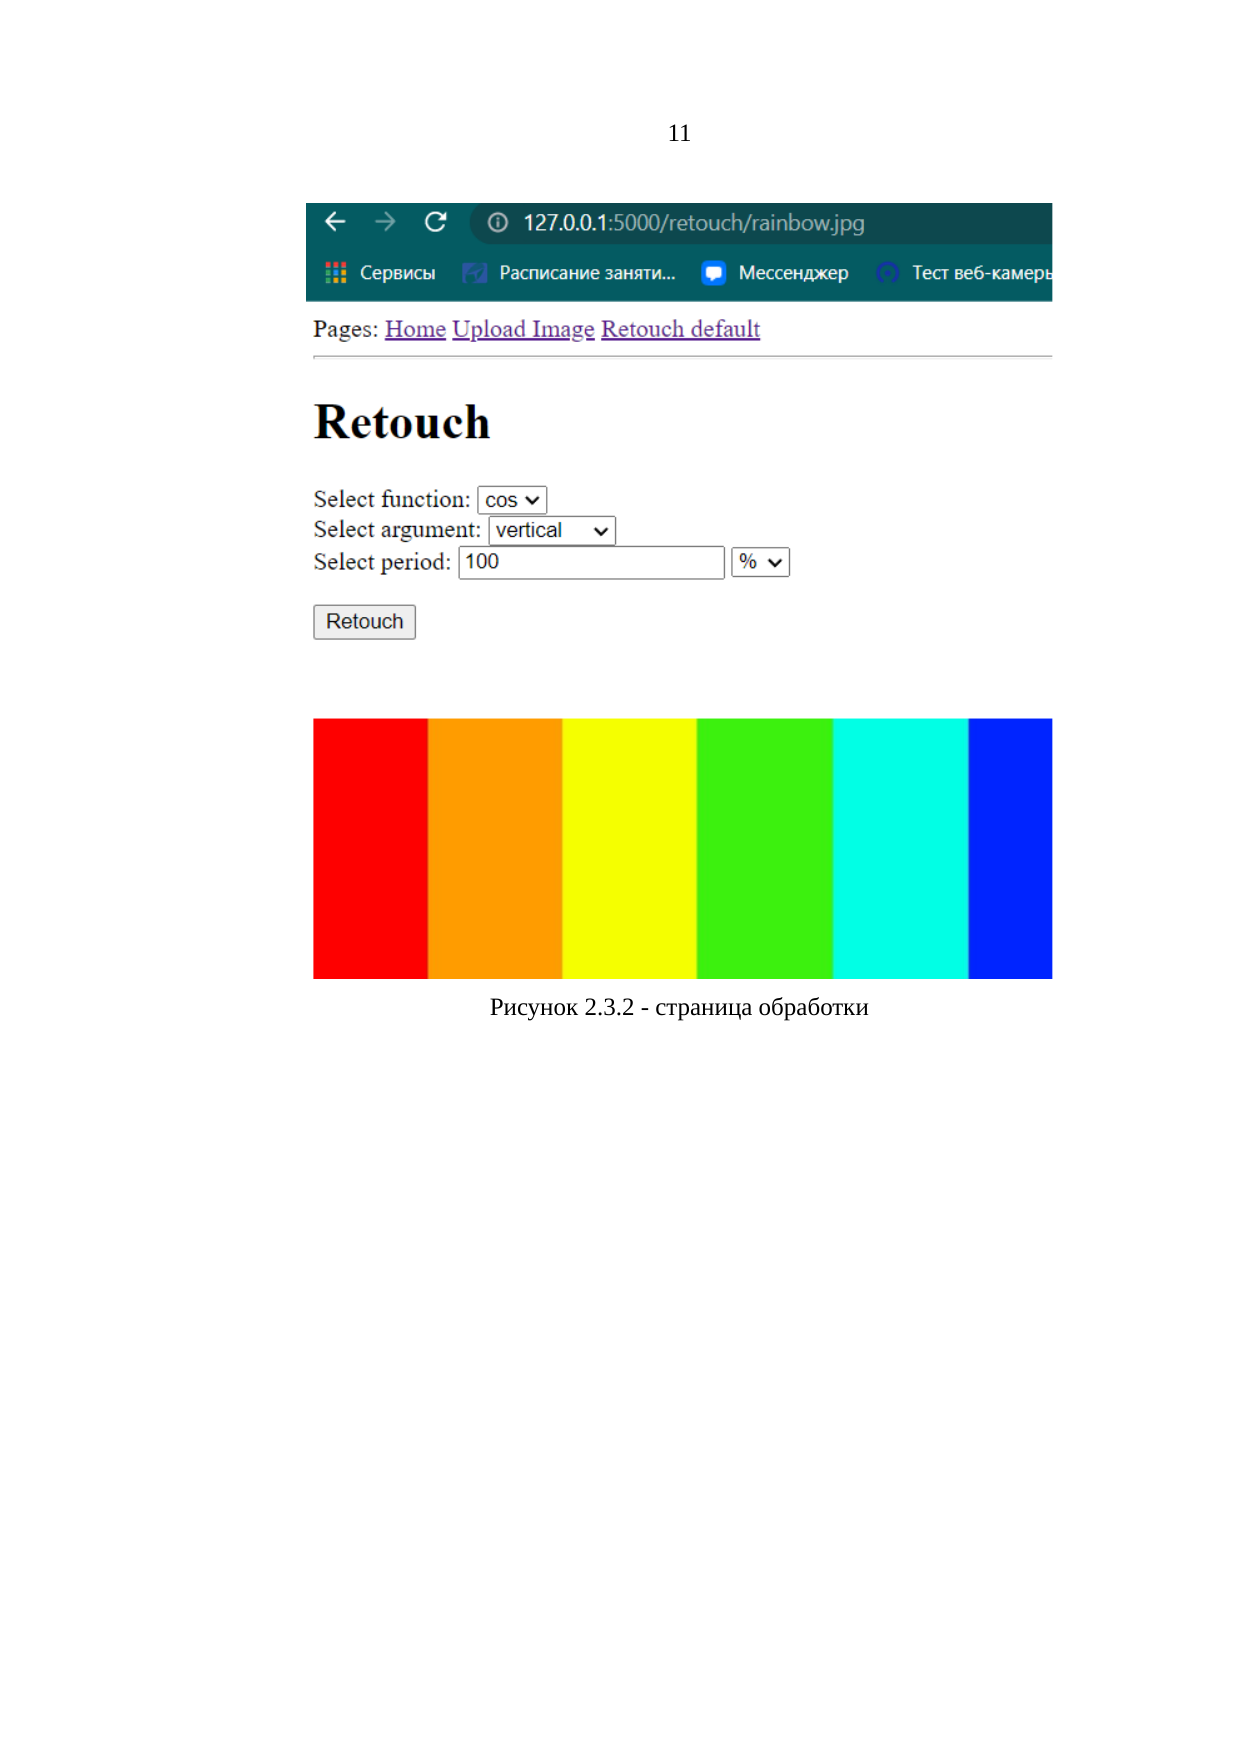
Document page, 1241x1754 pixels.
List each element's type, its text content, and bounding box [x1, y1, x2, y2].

picture [306, 203, 1053, 979]
text Рисунок 2.3.2 - страница обработки [306, 979, 1052, 1021]
